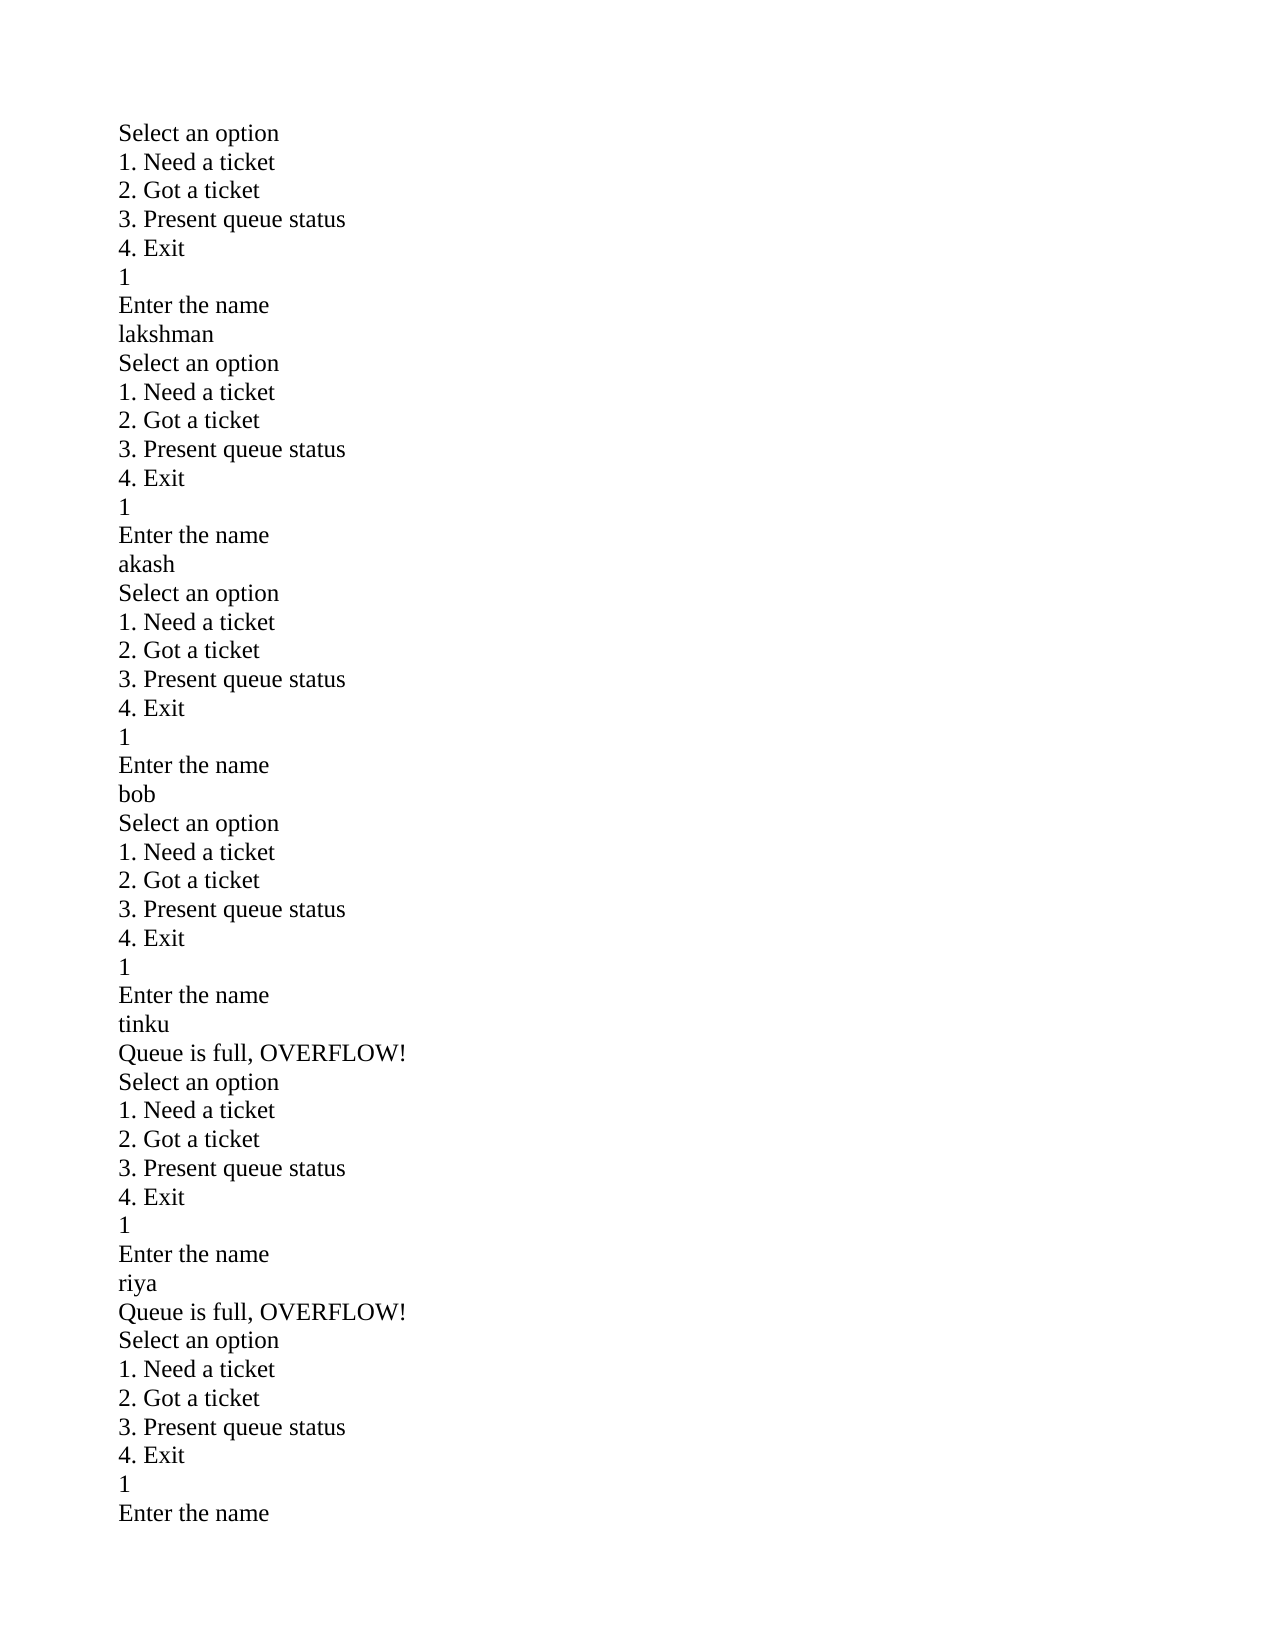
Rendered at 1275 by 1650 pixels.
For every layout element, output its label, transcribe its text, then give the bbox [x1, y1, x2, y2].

text 1 [118, 1211, 1157, 1239]
text Enter the name [118, 751, 1157, 779]
text 1. Need a ticket [118, 837, 1157, 866]
text Select an option [118, 578, 1157, 607]
text lakshman [118, 319, 1157, 348]
text Select an option [118, 118, 1157, 147]
text 3. Present queue status [118, 1412, 1157, 1441]
text 4. Exit [118, 1182, 1157, 1211]
text 1 [118, 952, 1157, 981]
text Queue is full, OVERFLOW! [118, 1297, 1157, 1326]
text 3. Present queue status [118, 204, 1157, 233]
text 1. Need a ticket [118, 607, 1157, 636]
text 3. Present queue status [118, 894, 1157, 923]
text 2. Got a ticket [118, 406, 1157, 434]
text 1. Need a ticket [118, 1354, 1157, 1383]
text bob [118, 779, 1157, 808]
text 1. Need a ticket [118, 377, 1157, 406]
text 4. Exit [118, 1441, 1157, 1469]
text 1 [118, 492, 1157, 521]
text Enter the name [118, 1498, 1157, 1527]
text 3. Present queue status [118, 1153, 1157, 1182]
text 4. Exit [118, 693, 1157, 722]
text 4. Exit [118, 233, 1157, 262]
text 2. Got a ticket [118, 1383, 1157, 1412]
text akash [118, 549, 1157, 578]
text Enter the name [118, 521, 1157, 549]
text 3. Present queue status [118, 434, 1157, 463]
text Enter the name [118, 291, 1157, 319]
text Enter the name [118, 1239, 1157, 1268]
text 1 [118, 262, 1157, 291]
text 2. Got a ticket [118, 636, 1157, 664]
text 2. Got a ticket [118, 1124, 1157, 1153]
text Select an option [118, 1326, 1157, 1354]
text 1. Need a ticket [118, 1096, 1157, 1124]
text 2. Got a ticket [118, 866, 1157, 894]
text Select an option [118, 348, 1157, 377]
text 3. Present queue status [118, 664, 1157, 693]
text 1 [118, 722, 1157, 751]
text Queue is full, OVERFLOW! [118, 1038, 1157, 1067]
text Select an option [118, 1067, 1157, 1096]
text 1 [118, 1469, 1157, 1498]
text 4. Exit [118, 923, 1157, 952]
text Select an option [118, 808, 1157, 837]
text 2. Got a ticket [118, 176, 1157, 204]
text tinku [118, 1009, 1157, 1038]
text 4. Exit [118, 463, 1157, 492]
text 1. Need a ticket [118, 147, 1157, 176]
text Enter the name [118, 981, 1157, 1009]
text riya [118, 1268, 1157, 1297]
